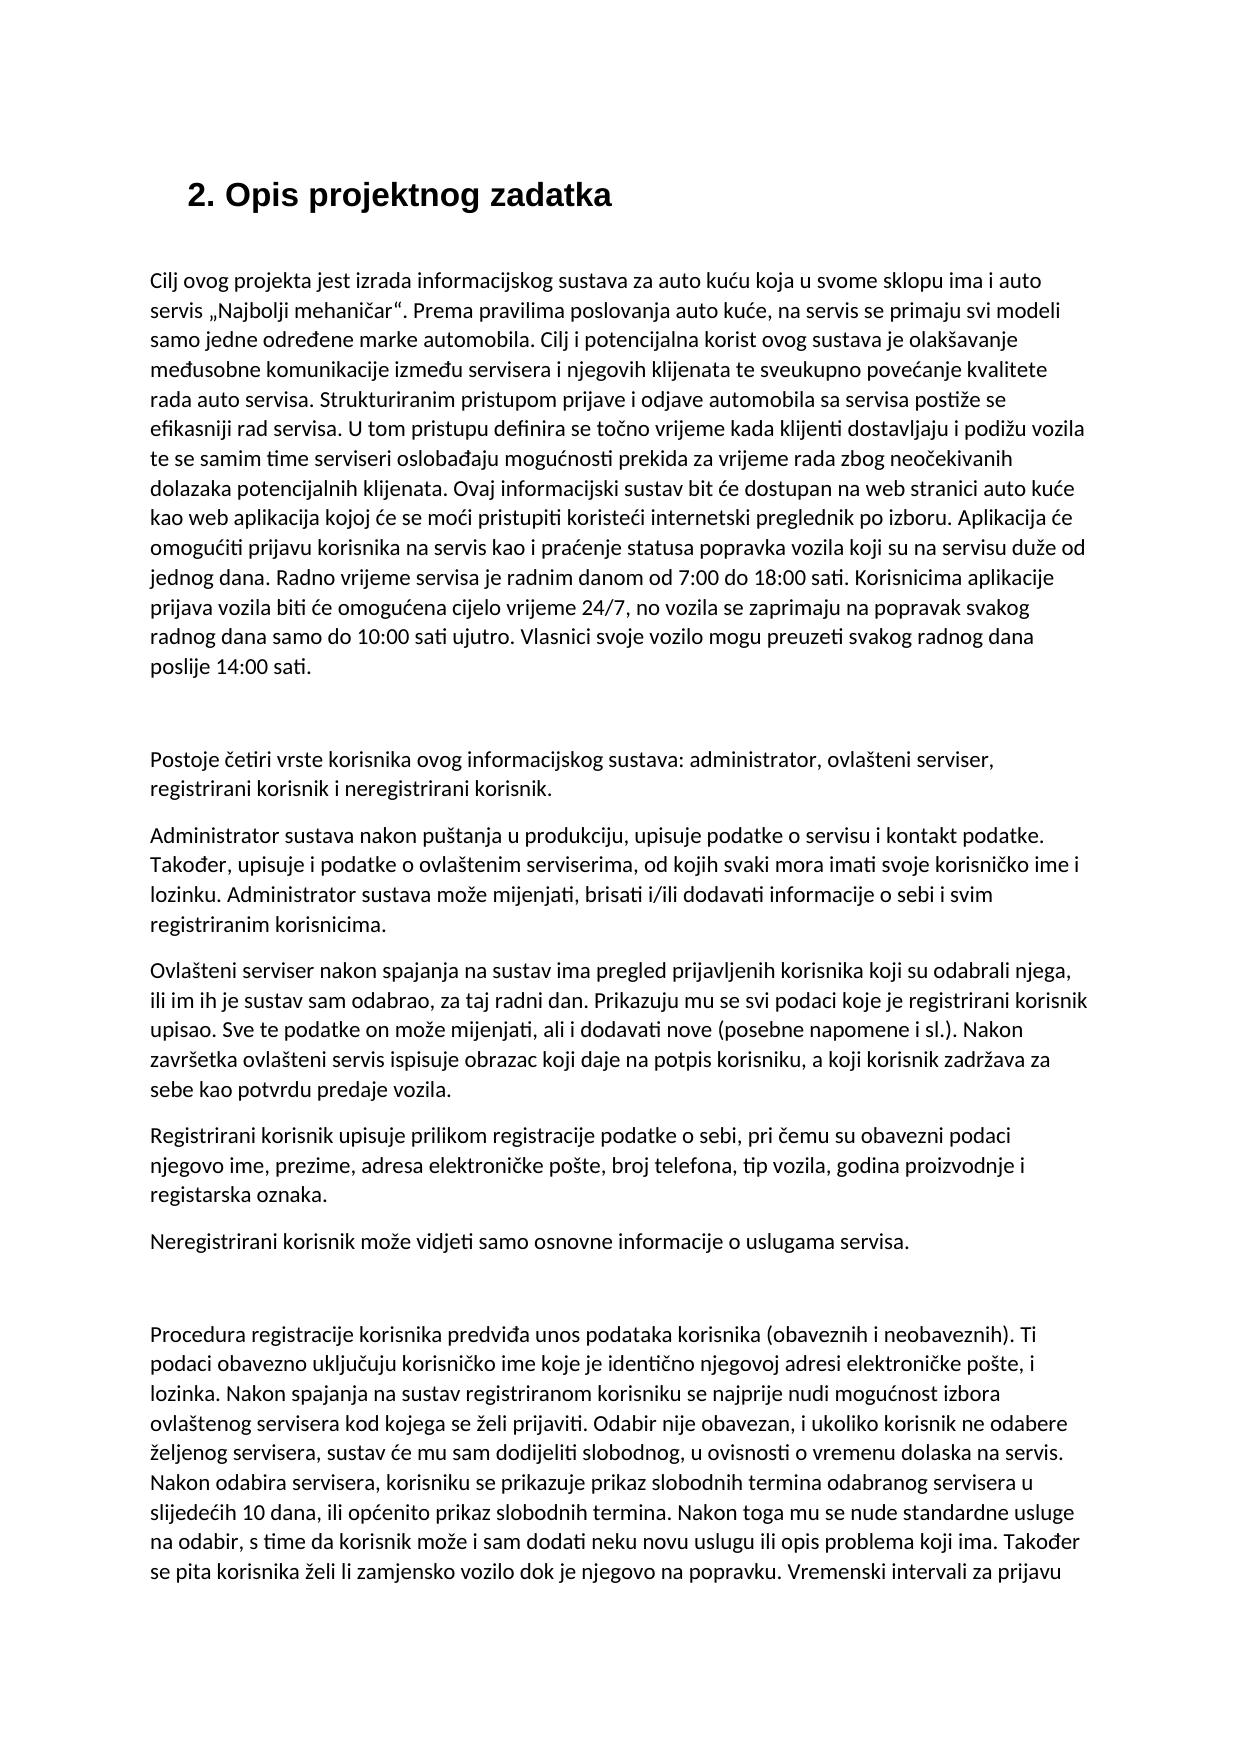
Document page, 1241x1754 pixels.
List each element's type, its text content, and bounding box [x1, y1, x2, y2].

text Neregistrirani korisnik može vidjeti samo osnovne informacije o uslugama servisa. [150, 1227, 1090, 1255]
text Administrator sustava nakon puštanja u produkciju, upisuje podatke o servisu i kontakt podatke. Također, upisuje i podatke o ovlaštenim serviserima, od kojih svaki mora imati svoje korisničko ime i lozinku. Administrator sustava može mijenjati, brisati i/ili dodavati informacije o sebi i svim registriranim korisnicima. [150, 821, 1090, 938]
text Registrirani korisnik upisuje prilikom registracije podatke o sebi, pri čemu su obavezni podaci njegovo ime, prezime, adresa elektroničke pošte, broj telefona, tip vozila, godina proizvodnje i registarska oznaka. [150, 1121, 1090, 1209]
text Cilj ovog projekta jest izrada informacijskog sustava za auto kuću koja u svome sklopu ima i auto servis „Najbolji mehaničar“. Prema pravilima poslovanja auto kuće, na servis se primaju svi modeli samo jedne određene marke automobila. Cilj i potencijalna korist ovog sustava je olakšavanje međusobne komunikacije između servisera i njegovih klijenata te sveukupno povećanje kvalitete rada auto servisa. Strukturiranim pristupom prijave i odjave automobila sa servisa postiže se efikasniji rad servisa. U tom pristupu definira se točno vrijeme kada klijenti dostavljaju i podižu vozila te se samim time serviseri oslobađaju mogućnosti prekida za vrijeme rada zbog neočekivanih dolazaka potencijalnih klijenata. Ovaj informacijski sustav bit će dostupan na web stranici auto kuće kao web aplikacija kojoj će se moći pristupiti koristeći internetski preglednik po izboru. Aplikacija će omogućiti prijavu korisnika na servis kao i praćenje statusa popravka vozila koji su na servisu duže od jednog dana. Radno vrijeme servisa je radnim danom od 7:00 do 18:00 sati. Korisnicima aplikacije prijava vozila biti će omogućena cijelo vrijeme 24/7, no vozila se zaprimaju na popravak svakog radnog dana samo do 10:00 sati ujutro. Vlasnici svoje vozilo mogu preuzeti svakog radnog dana poslije 14:00 sati. [150, 266, 1090, 680]
text Ovlašteni serviser nakon spajanja na sustav ima pregled prijavljenih korisnika koji su odabrali njega, ili im ih je sustav sam odabrao, za taj radni dan. Prikazuju mu se svi podaci koje je registrirani korisnik upisao. Sve te podatke on može mijenjati, ali i dodavati nove (posebne napomene i sl.). Nakon završetka ovlašteni servis ispisuje obrazac koji daje na potpis korisniku, a koji korisnik zadržava za sebe kao potvrdu predaje vozila. [150, 956, 1090, 1103]
text Postoje četiri vrste korisnika ovog informacijskog sustava: administrator, ovlašteni serviser, registrirani korisnik i neregistrirani korisnik. [150, 745, 1090, 802]
text Procedura registracije korisnika predviđa unos podataka korisnika (obaveznih i neobaveznih). Ti podaci obavezno uključuju korisničko ime koje je identično njegovoj adresi elektroničke pošte, i lozinka. Nakon spajanja na sustav registriranom korisniku se najprije nudi mogućnost izbora ovlaštenog servisera kod kojega se želi prijaviti. Odabir nije obavezan, i ukoliko korisnik ne odabere željenog servisera, sustav će mu sam dodijeliti slobodnog, u ovisnosti o vremenu dolaska na servis. Nakon odabira servisera, korisniku se prikazuje prikaz slobodnih termina odabranog servisera u slijedećih 10 dana, ili općenito prikaz slobodnih termina. Nakon toga mu se nude standardne usluge na odabir, s time da korisnik može i sam dodati neku novu uslugu ili opis problema koji ima. Također se pita korisnika želi li zamjensko vozilo dok je njegovo na popravku. Vremenski intervali za prijavu [150, 1320, 1090, 1585]
subtitle Opis projektnog zadatka [187, 175, 1090, 213]
